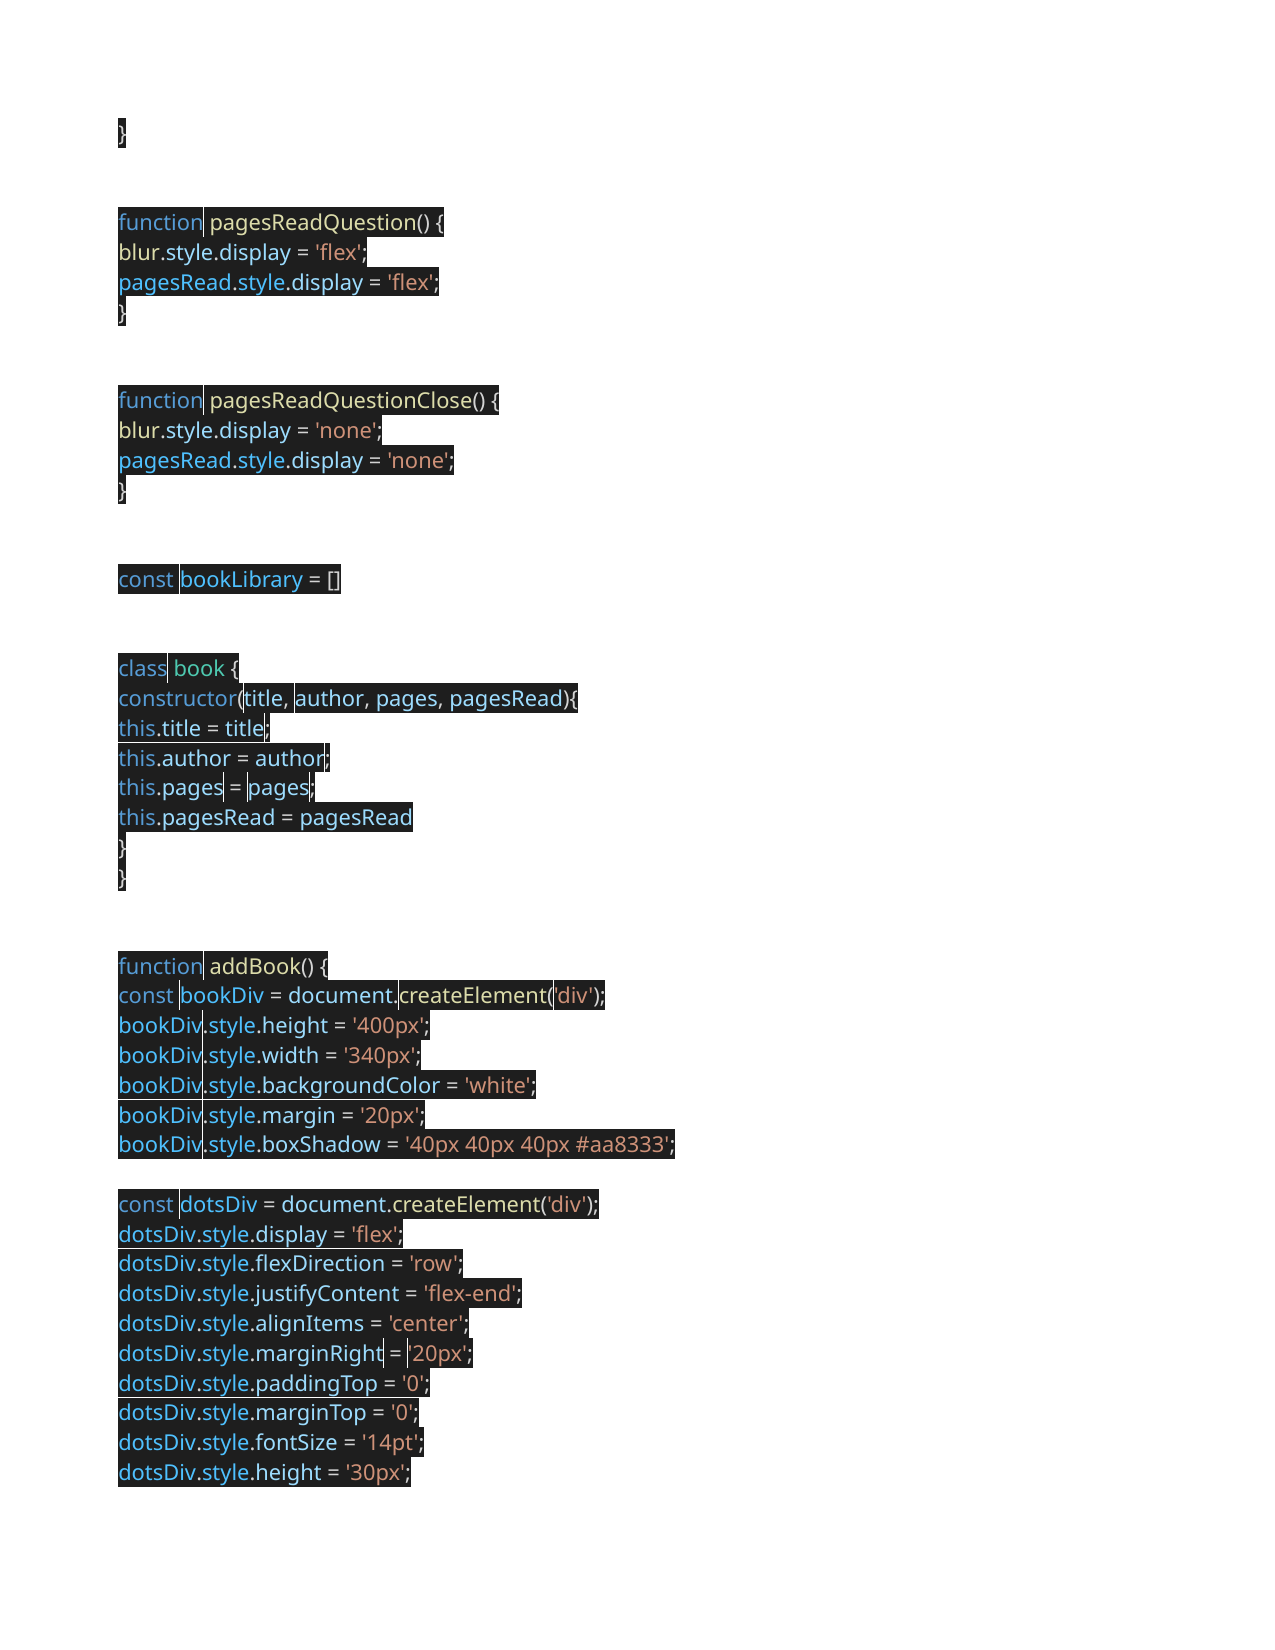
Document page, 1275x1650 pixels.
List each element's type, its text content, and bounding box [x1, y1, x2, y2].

text pagesRead.style.display = 'none'; [118, 445, 1157, 475]
text bookDiv.style.margin = '20px'; [118, 1099, 1157, 1129]
text dotsDiv.style.marginTop = '0'; [118, 1397, 1157, 1427]
text bookDiv.style.height = '400px'; [118, 1010, 1157, 1040]
text dotsDiv.style.fontSize = '14pt'; [118, 1427, 1157, 1457]
text dotsDiv.style.marginRight = '20px'; [118, 1338, 1157, 1368]
text } [118, 862, 1157, 891]
text blur.style.display = 'flex'; [118, 237, 1157, 267]
text dotsDiv.style.height = '30px'; [118, 1457, 1157, 1487]
text } [118, 832, 1157, 862]
text dotsDiv.style.flexDirection = 'row'; [118, 1248, 1157, 1278]
text this.pagesRead = pagesRead [118, 802, 1157, 832]
text bookDiv.style.boxShadow = '40px 40px 40px #aa8333'; [118, 1129, 1157, 1159]
text bookDiv.style.backgroundColor = 'white'; [118, 1070, 1157, 1099]
text dotsDiv.style.justifyContent = 'flex-end'; [118, 1278, 1157, 1308]
text } [118, 296, 1157, 326]
text pagesRead.style.display = 'flex'; [118, 267, 1157, 296]
text bookDiv.style.width = '340px'; [118, 1040, 1157, 1070]
text blur.style.display = 'none'; [118, 415, 1157, 445]
text function pagesReadQuestion() { [118, 207, 1157, 237]
text this.title = title; [118, 713, 1157, 742]
text this.author = author; [118, 742, 1157, 772]
text const bookDiv = document.createElement('div'); [118, 980, 1157, 1010]
text } [118, 118, 1157, 148]
text const bookLibrary = [] [118, 564, 1157, 594]
text } [118, 475, 1157, 504]
text dotsDiv.style.display = 'flex'; [118, 1219, 1157, 1248]
text const dotsDiv = document.createElement('div'); [118, 1189, 1157, 1219]
text function pagesReadQuestionClose() { [118, 385, 1157, 415]
text dotsDiv.style.alignItems = 'center'; [118, 1308, 1157, 1338]
text this.pages = pages; [118, 772, 1157, 802]
text dotsDiv.style.paddingTop = '0'; [118, 1368, 1157, 1397]
text class book { [118, 653, 1157, 683]
text function addBook() { [118, 951, 1157, 980]
text constructor(title, author, pages, pagesRead){ [118, 683, 1157, 713]
